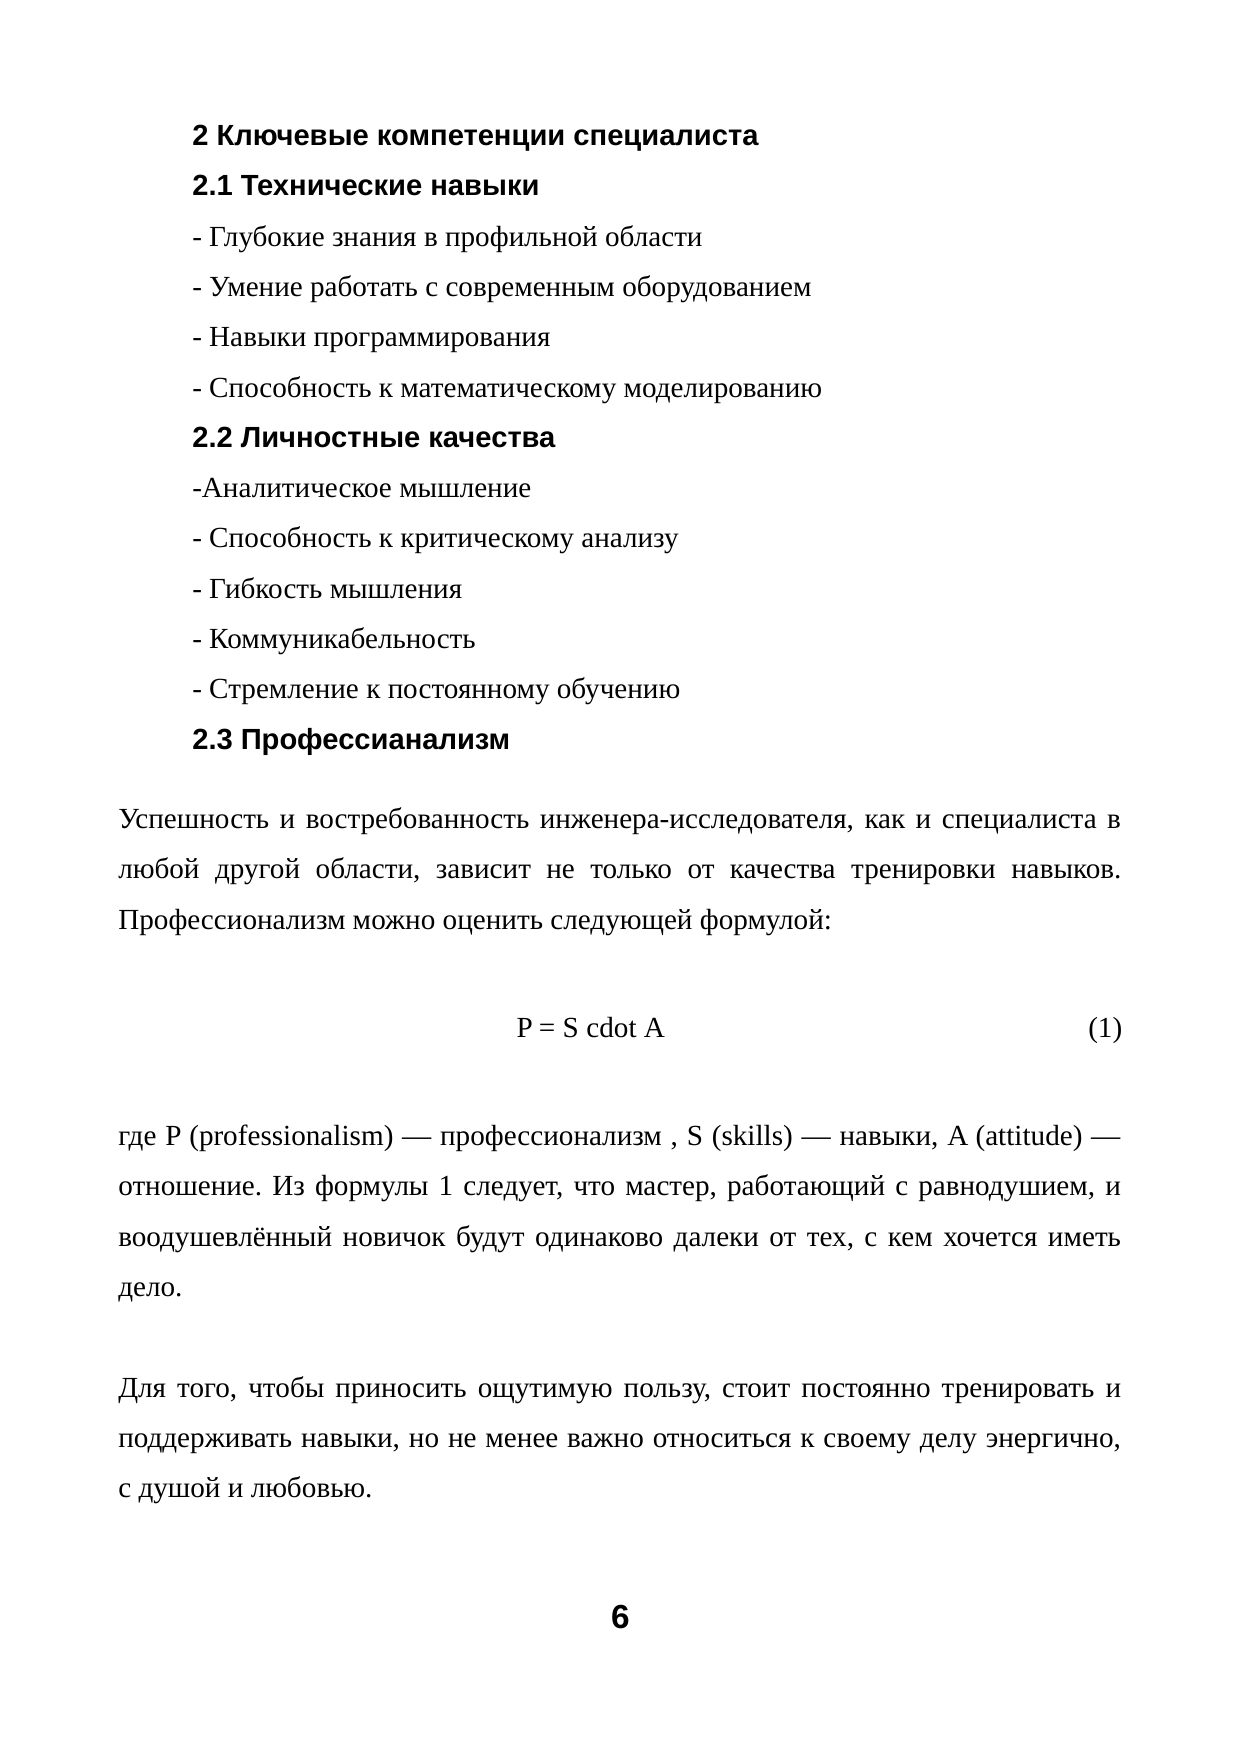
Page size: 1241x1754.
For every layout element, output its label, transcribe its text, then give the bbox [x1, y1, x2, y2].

subtitle Личностные качества [118, 420, 1122, 453]
text - Способность к математическому моделированию [118, 370, 1122, 403]
text - Способность к критическому анализу [118, 521, 1122, 554]
text - Навыки программирования [118, 319, 1122, 353]
text P = S cdot A (1) [118, 1010, 1122, 1043]
text - Гибкость мышления [118, 571, 1122, 604]
text где P (professionalism) — профессионализм , S (skills) — навыки, A (attitude) — отношение. Из формулы 1 следует, что мастер, работающий с равнодушием, и воодушевлённый новичок будут одинаково далеки от тех, с кем хочется иметь дело. Для того, чтобы приносить ощутимую пользу, стоит постоянно тренировать и поддерживать навыки, но не менее важно относиться к своему делу энергично, с душой и любовью. [118, 1118, 1122, 1504]
text -Аналитическое мышление [118, 470, 1122, 504]
text - Стремление к постоянному обучению [118, 672, 1122, 705]
text - Глубокие знания в профильной области [118, 219, 1122, 252]
subtitle Технические навыки [118, 168, 1122, 202]
subtitle Ключевые компетенции специалиста [118, 118, 1122, 152]
text - Коммуникабельность [118, 621, 1122, 655]
text - Умение работать с современным оборудованием [118, 269, 1122, 303]
subtitle Профессианализм [118, 722, 1122, 755]
text Успешность и востребованность инженера-исследователя, как и специалиста в любой другой области, зависит не только от качества тренировки навыков. Профессионализм можно оценить следующей формулой: [118, 801, 1122, 935]
